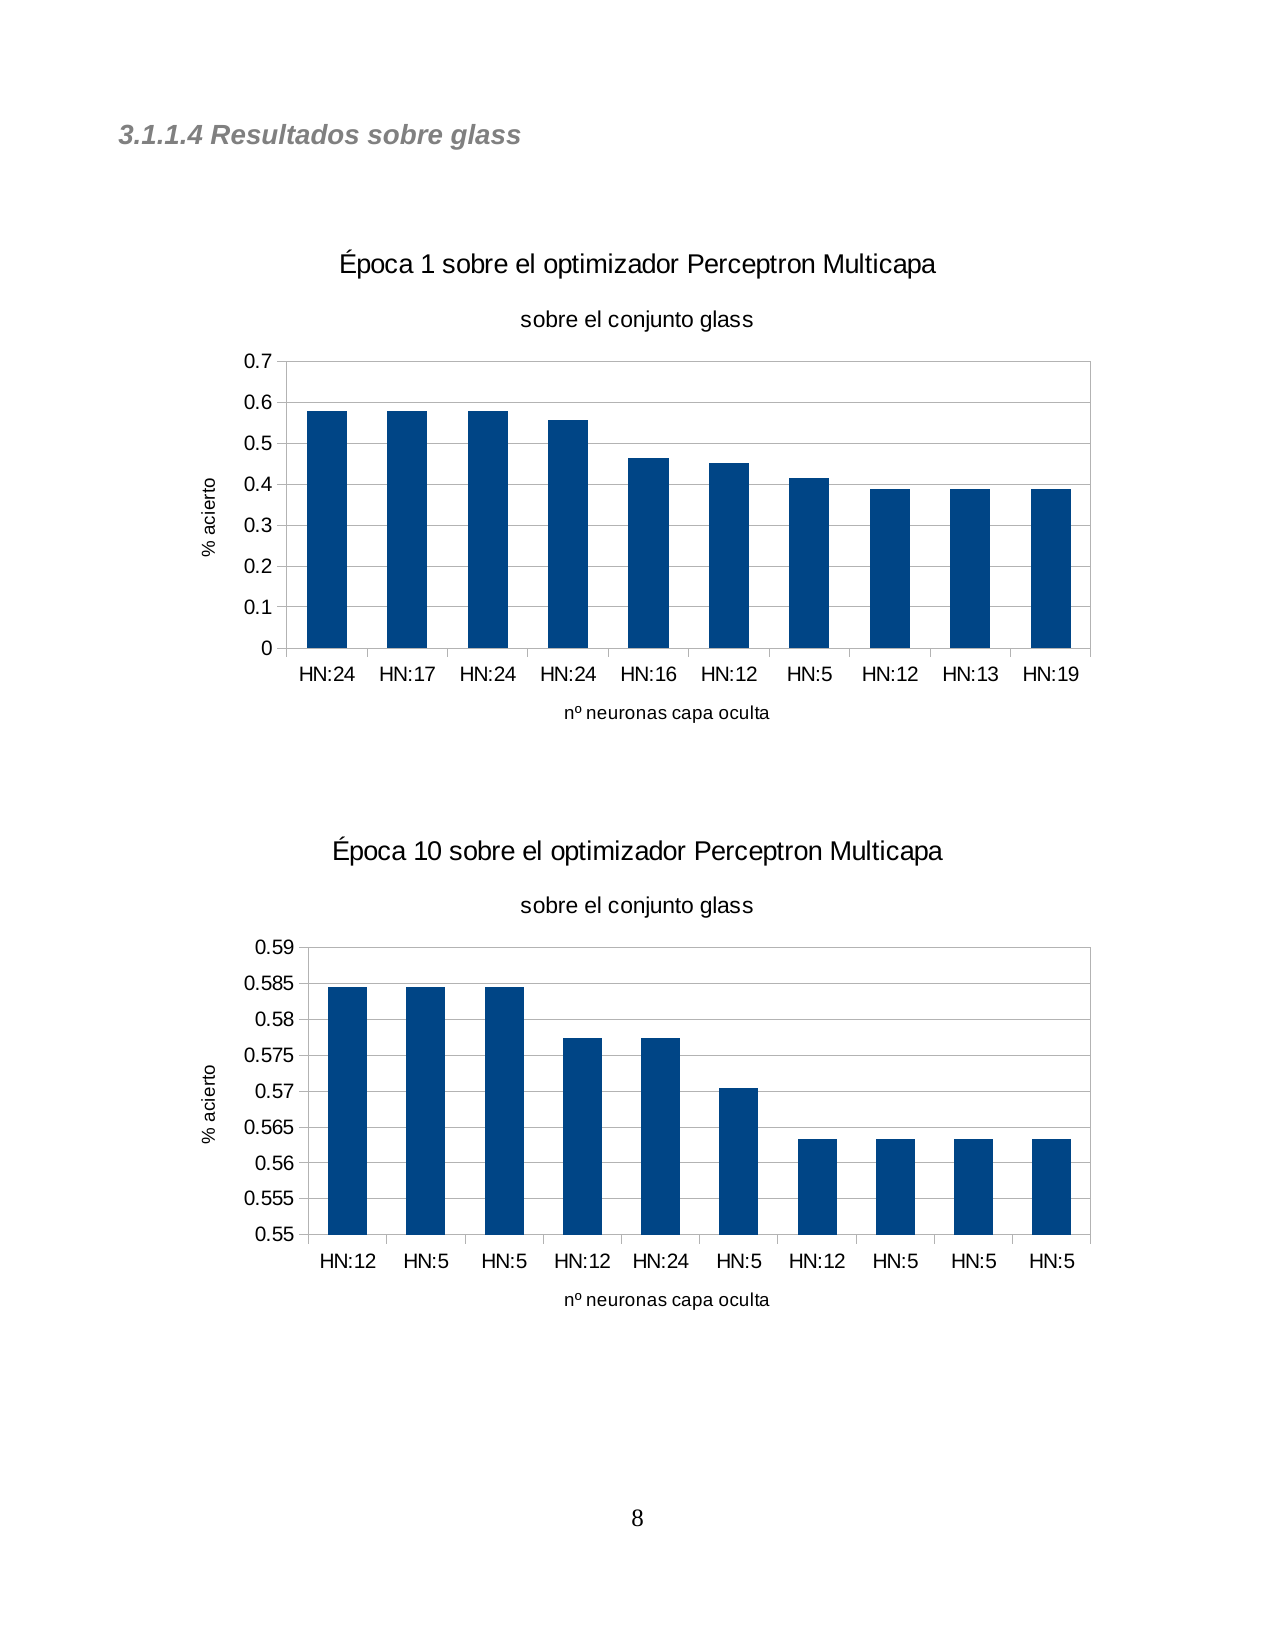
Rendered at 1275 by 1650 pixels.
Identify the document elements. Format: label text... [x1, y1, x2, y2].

subtitle 3.1.1.4 Resultados sobre glass [118, 118, 1157, 150]
